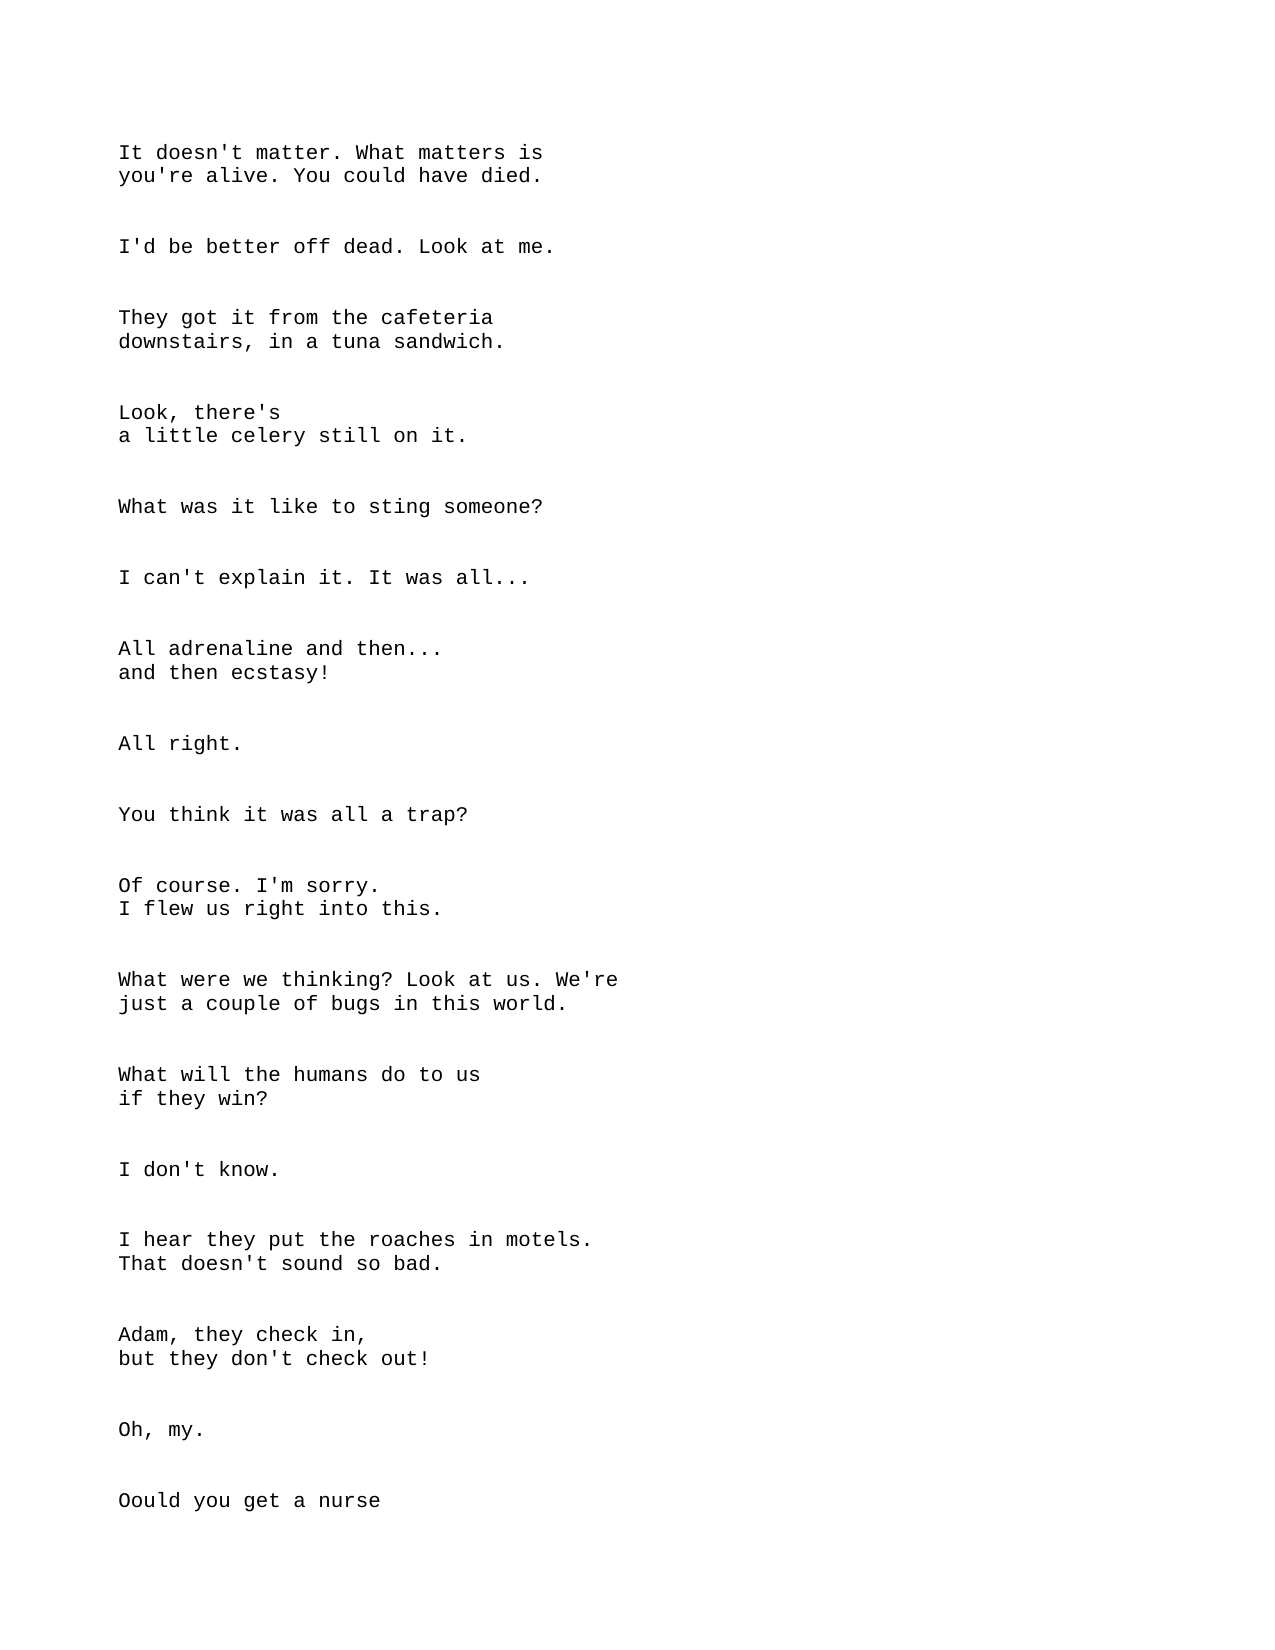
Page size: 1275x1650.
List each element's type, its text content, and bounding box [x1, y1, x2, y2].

text All adrenaline and then... [118, 638, 1157, 662]
text What was it like to sting someone? [118, 496, 1157, 520]
text but they don't check out! [118, 1348, 1157, 1371]
text They got it from the cafeteria [118, 307, 1157, 331]
text I can't explain it. It was all... [118, 567, 1157, 591]
text I hear they put the roaches in motels. [118, 1229, 1157, 1253]
text a little celery still on it. [118, 426, 1157, 449]
text I don't know. [118, 1158, 1157, 1182]
text It doesn't matter. What matters is [118, 142, 1157, 165]
text Adam, they check in, [118, 1324, 1157, 1348]
text Oould you get a nurse [118, 1489, 1157, 1513]
text just a couple of bugs in this world. [118, 993, 1157, 1017]
text That doesn't sound so bad. [118, 1253, 1157, 1277]
text Look, there's [118, 402, 1157, 426]
text Of course. I'm sorry. [118, 875, 1157, 898]
text You think it was all a trap? [118, 804, 1157, 827]
text Oh, my. [118, 1419, 1157, 1442]
text I'd be better off dead. Look at me. [118, 236, 1157, 260]
text All right. [118, 733, 1157, 757]
text downstairs, in a tuna sandwich. [118, 331, 1157, 354]
text you're alive. You could have died. [118, 165, 1157, 189]
text What were we thinking? Look at us. We're [118, 969, 1157, 993]
text if they win? [118, 1088, 1157, 1111]
text I flew us right into this. [118, 898, 1157, 922]
text What will the humans do to us [118, 1064, 1157, 1088]
text and then ecstasy! [118, 662, 1157, 686]
